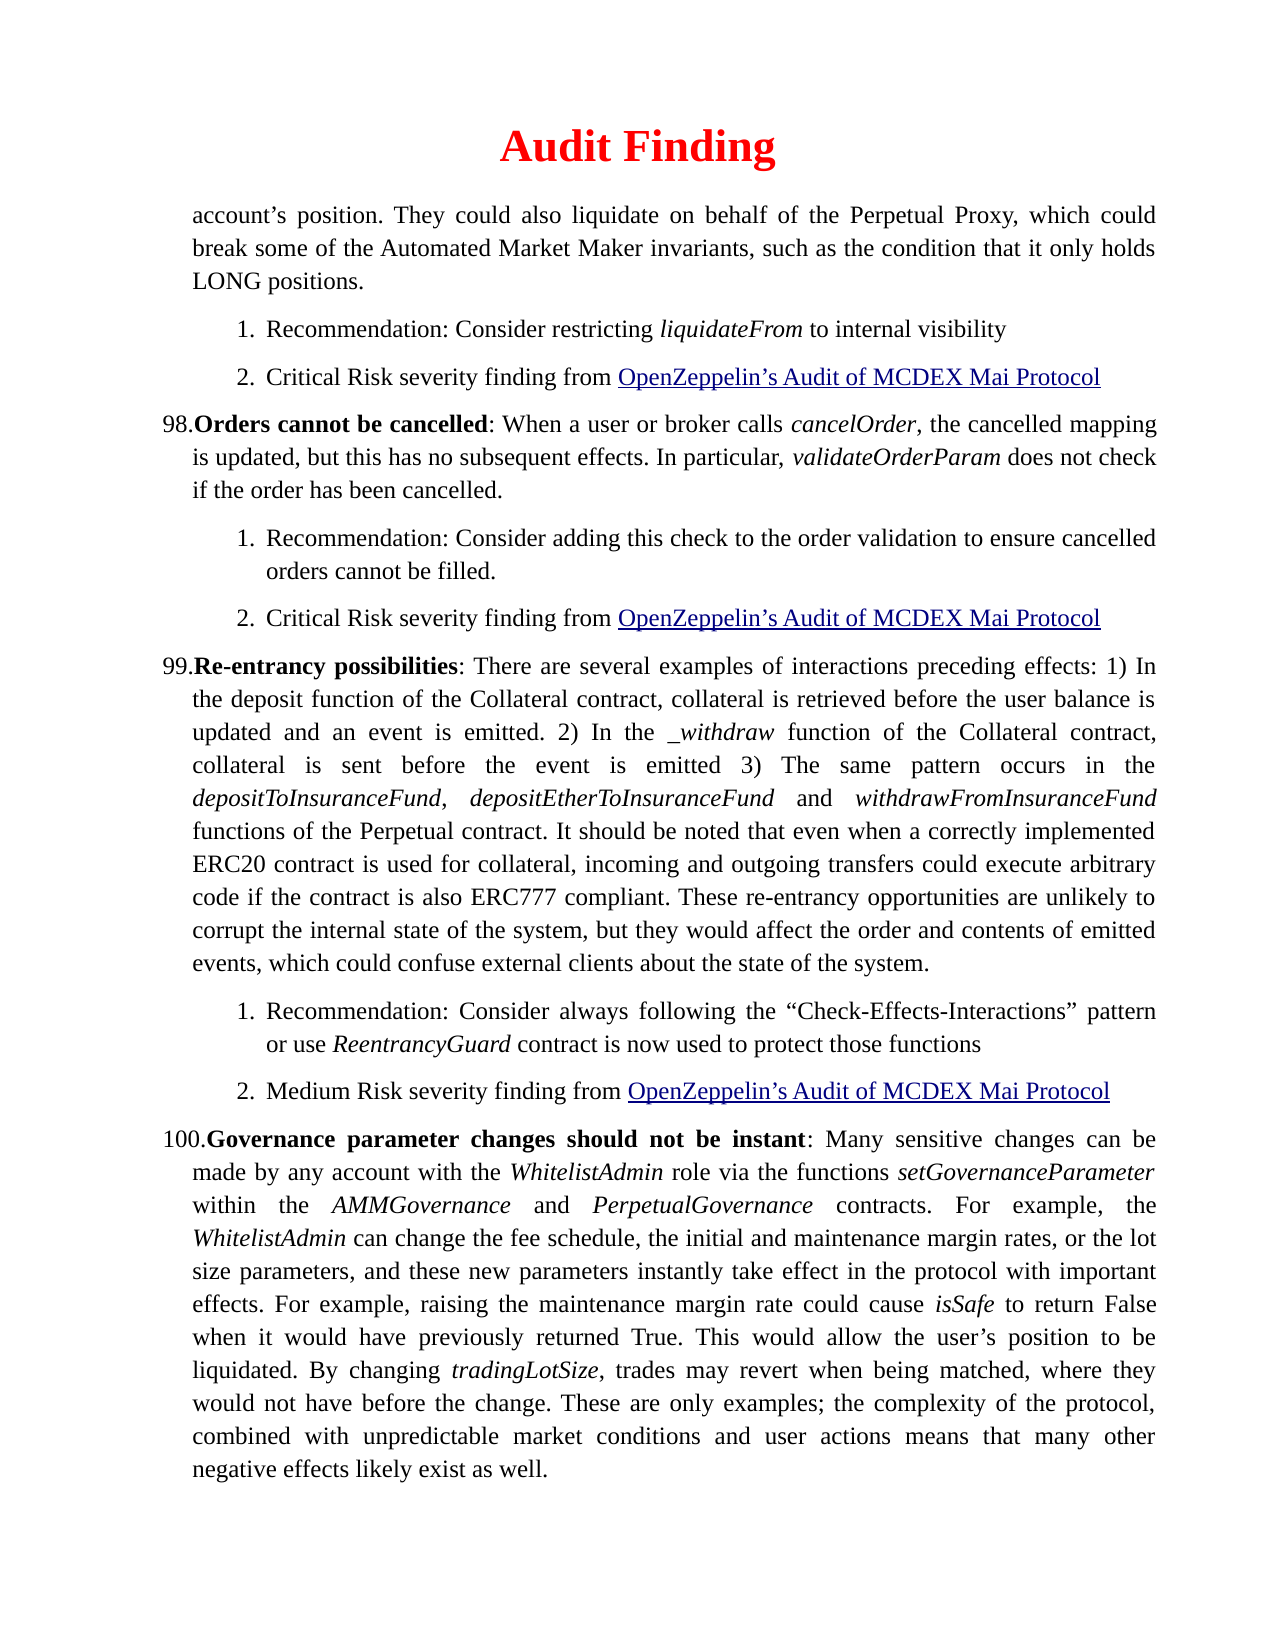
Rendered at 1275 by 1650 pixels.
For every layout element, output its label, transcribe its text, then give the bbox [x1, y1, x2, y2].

list Governance parameter changes should not be instant: Many sensitive changes can be made by any account with the WhitelistAdmin role via the functions setGovernanceParameter within the AMMGovernance and PerpetualGovernance contracts. For example, the WhitelistAdmin can change the fee schedule, the initial and maintenance margin rates, or the lot size parameters, and these new parameters instantly take effect in the protocol with important effects. For example, raising the maintenance margin rate could cause isSafe to return False when it would have previously returned True. This would allow the user’s position to be liquidated. By changing tradingLotSize, trades may revert when being matched, where they would not have before the change. These are only examples; the complexity of the protocol, combined with unpredictable market conditions and user actions means that many other negative effects likely exist as well. [162, 1124, 1157, 1483]
list Recommendation: Consider always following the “Check-Effects-Interactions” pattern or use ReentrancyGuard contract is now used to protect those functions [236, 996, 1157, 1058]
list Recommendation: Consider restricting liquidateFrom to internal visibility [236, 314, 1157, 343]
list Recommendation: Consider adding this check to the order validation to ensure cancelled orders cannot be filled. [236, 523, 1157, 584]
list Medium Risk severity finding from OpenZeppelin’s Audit of MCDEX Mai Protocol [236, 1076, 1157, 1105]
list Re-entrancy possibilities: There are several examples of interactions preceding effects: 1) In the deposit function of the Collateral contract, collateral is retrieved before the user balance is updated and an event is emitted. 2) In the _withdraw function of the Collateral contract, collateral is sent before the event is emitted 3) The same pattern occurs in the depositToInsuranceFund, depositEtherToInsuranceFund and withdrawFromInsuranceFund functions of the Perpetual contract. It should be noted that even when a correctly implemented ERC20 contract is used for collateral, incoming and outgoing transfers could execute arbitrary code if the contract is also ERC777 compliant. These re-entrancy opportunities are unlikely to corrupt the internal state of the system, but they would affect the order and contents of emitted events, which could confuse external clients about the state of the system. [162, 651, 1157, 977]
list Orders cannot be cancelled: When a user or broker calls cancelOrder, the cancelled mapping is updated, but this has no subsequent effects. In particular, validateOrderParam does not check if the order has been cancelled. [162, 409, 1157, 504]
list account’s position. They could also liquidate on behalf of the Perpetual Proxy, which could break some of the Automated Market Maker invariants, such as the condition that it only holds LONG positions. [162, 200, 1157, 295]
list Critical Risk severity finding from OpenZeppelin’s Audit of MCDEX Mai Protocol [236, 603, 1157, 632]
list Critical Risk severity finding from OpenZeppelin’s Audit of MCDEX Mai Protocol [236, 362, 1157, 390]
